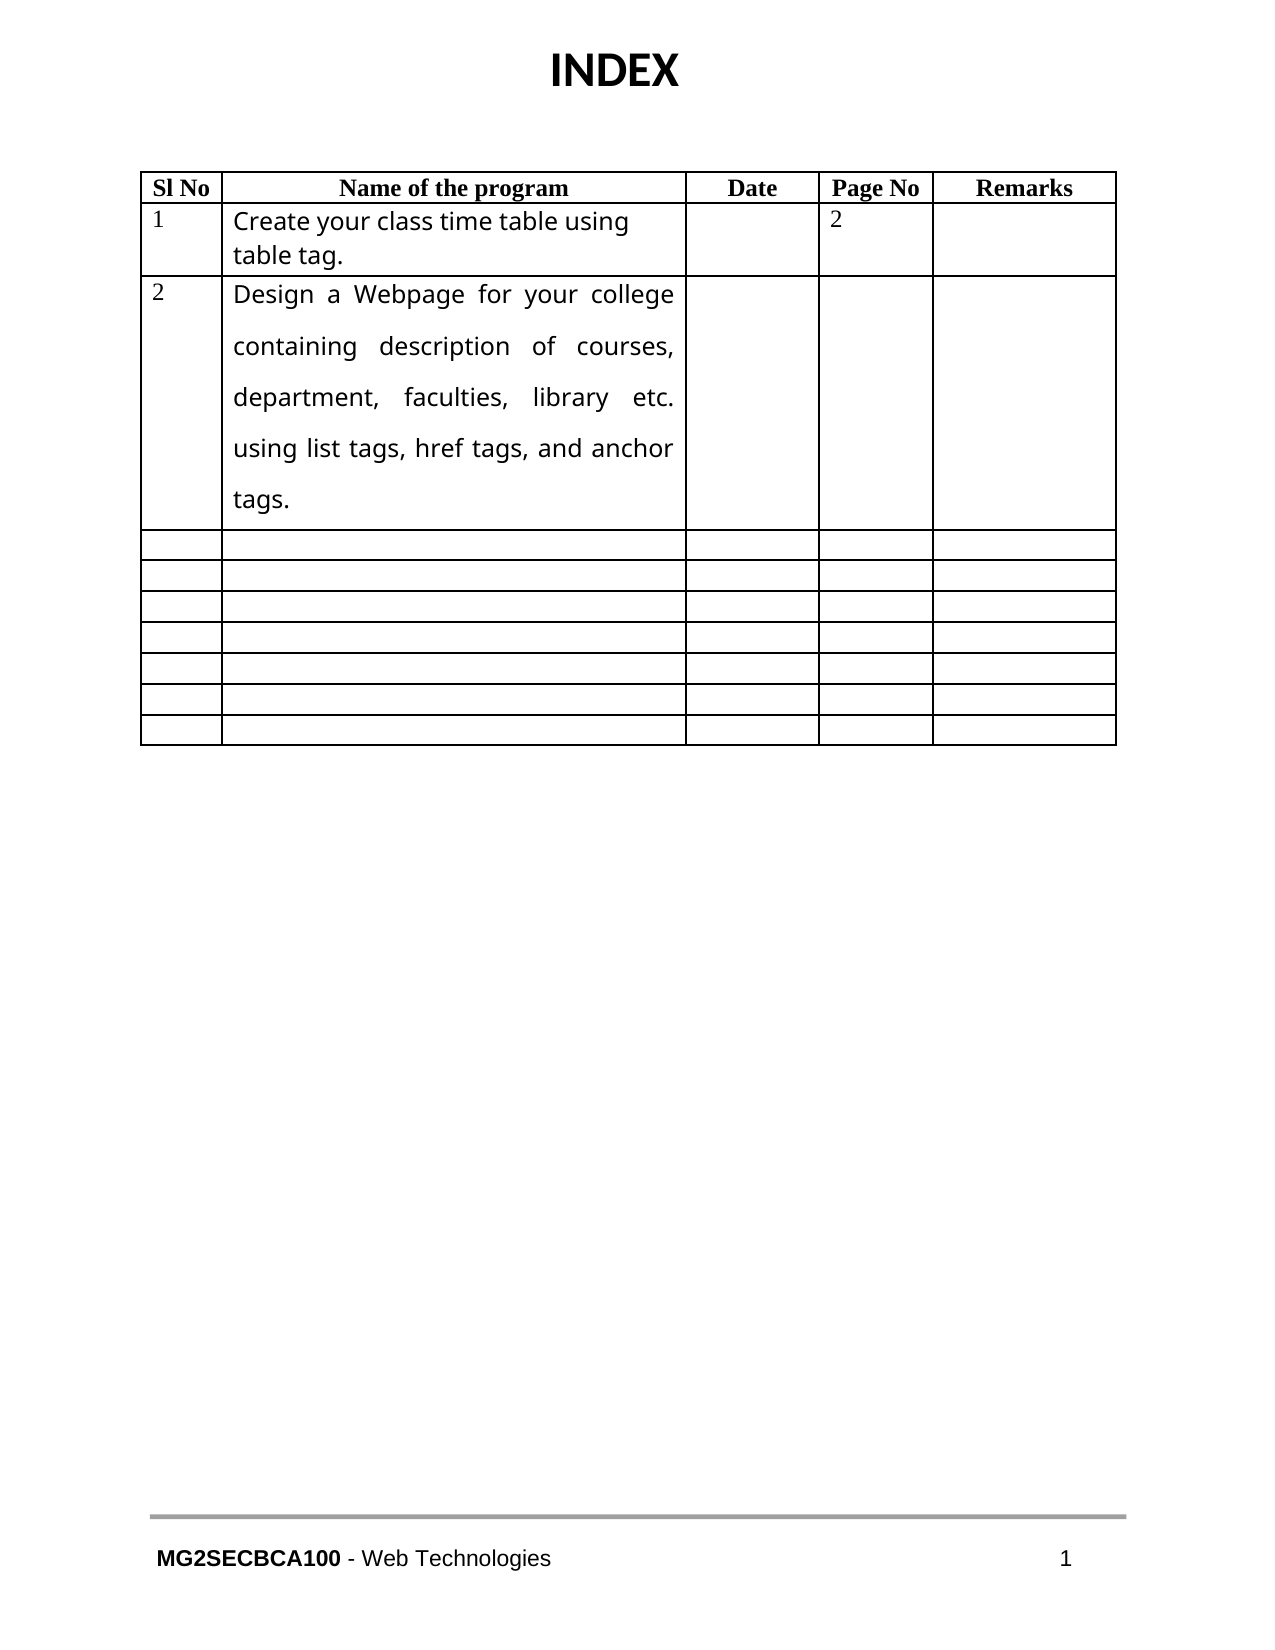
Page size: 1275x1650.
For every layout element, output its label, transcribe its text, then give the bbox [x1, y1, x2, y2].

table_cell [687, 277, 818, 528]
table_cell [820, 561, 932, 590]
table_cell 2 [142, 277, 221, 528]
table_cell [142, 592, 221, 621]
table_cell [687, 685, 818, 713]
table_cell [820, 531, 932, 559]
table_cell [934, 561, 1115, 590]
table_cell [687, 561, 818, 590]
table_cell [820, 277, 932, 528]
table_cell [934, 716, 1115, 744]
table_cell [820, 716, 932, 744]
table_cell [687, 623, 818, 652]
table_cell [934, 277, 1115, 528]
table_cell [820, 685, 932, 713]
table_cell 1 [142, 204, 221, 275]
table_cell [687, 531, 818, 559]
table_cell [687, 204, 818, 275]
table_cell [142, 623, 221, 652]
table_cell [142, 716, 221, 744]
table_cell [223, 561, 685, 590]
table_header Page No [820, 173, 932, 202]
table_cell [687, 716, 818, 744]
table_cell Design a Webpage for your college containing description of courses, department, faculties, library etc. using list tags, href tags, and anchor tags. [223, 277, 685, 528]
table_cell [223, 685, 685, 713]
table_cell [820, 654, 932, 683]
table_cell [820, 623, 932, 652]
table_cell [820, 592, 932, 621]
table_cell [934, 592, 1115, 621]
table_cell [142, 531, 221, 559]
subtitle INDEX [103, 37, 1125, 98]
table_cell [934, 623, 1115, 652]
table_cell [223, 654, 685, 683]
table_cell [934, 204, 1115, 275]
table_header Name of the program [223, 173, 685, 202]
table_cell [142, 654, 221, 683]
table_cell [223, 716, 685, 744]
table_cell [934, 685, 1115, 713]
table_cell Create your class time table using table tag. [223, 204, 685, 275]
table_cell [142, 685, 221, 713]
table_cell 2 [820, 204, 932, 275]
table_header Remarks [934, 173, 1115, 202]
table_cell [934, 531, 1115, 559]
table_cell [687, 654, 818, 683]
table_header Date [687, 173, 818, 202]
table_cell [687, 592, 818, 621]
table_cell [223, 623, 685, 652]
table_cell [223, 531, 685, 559]
table_header Sl No [142, 173, 221, 202]
table_cell [223, 592, 685, 621]
table_cell [934, 654, 1115, 683]
table_cell [142, 561, 221, 590]
